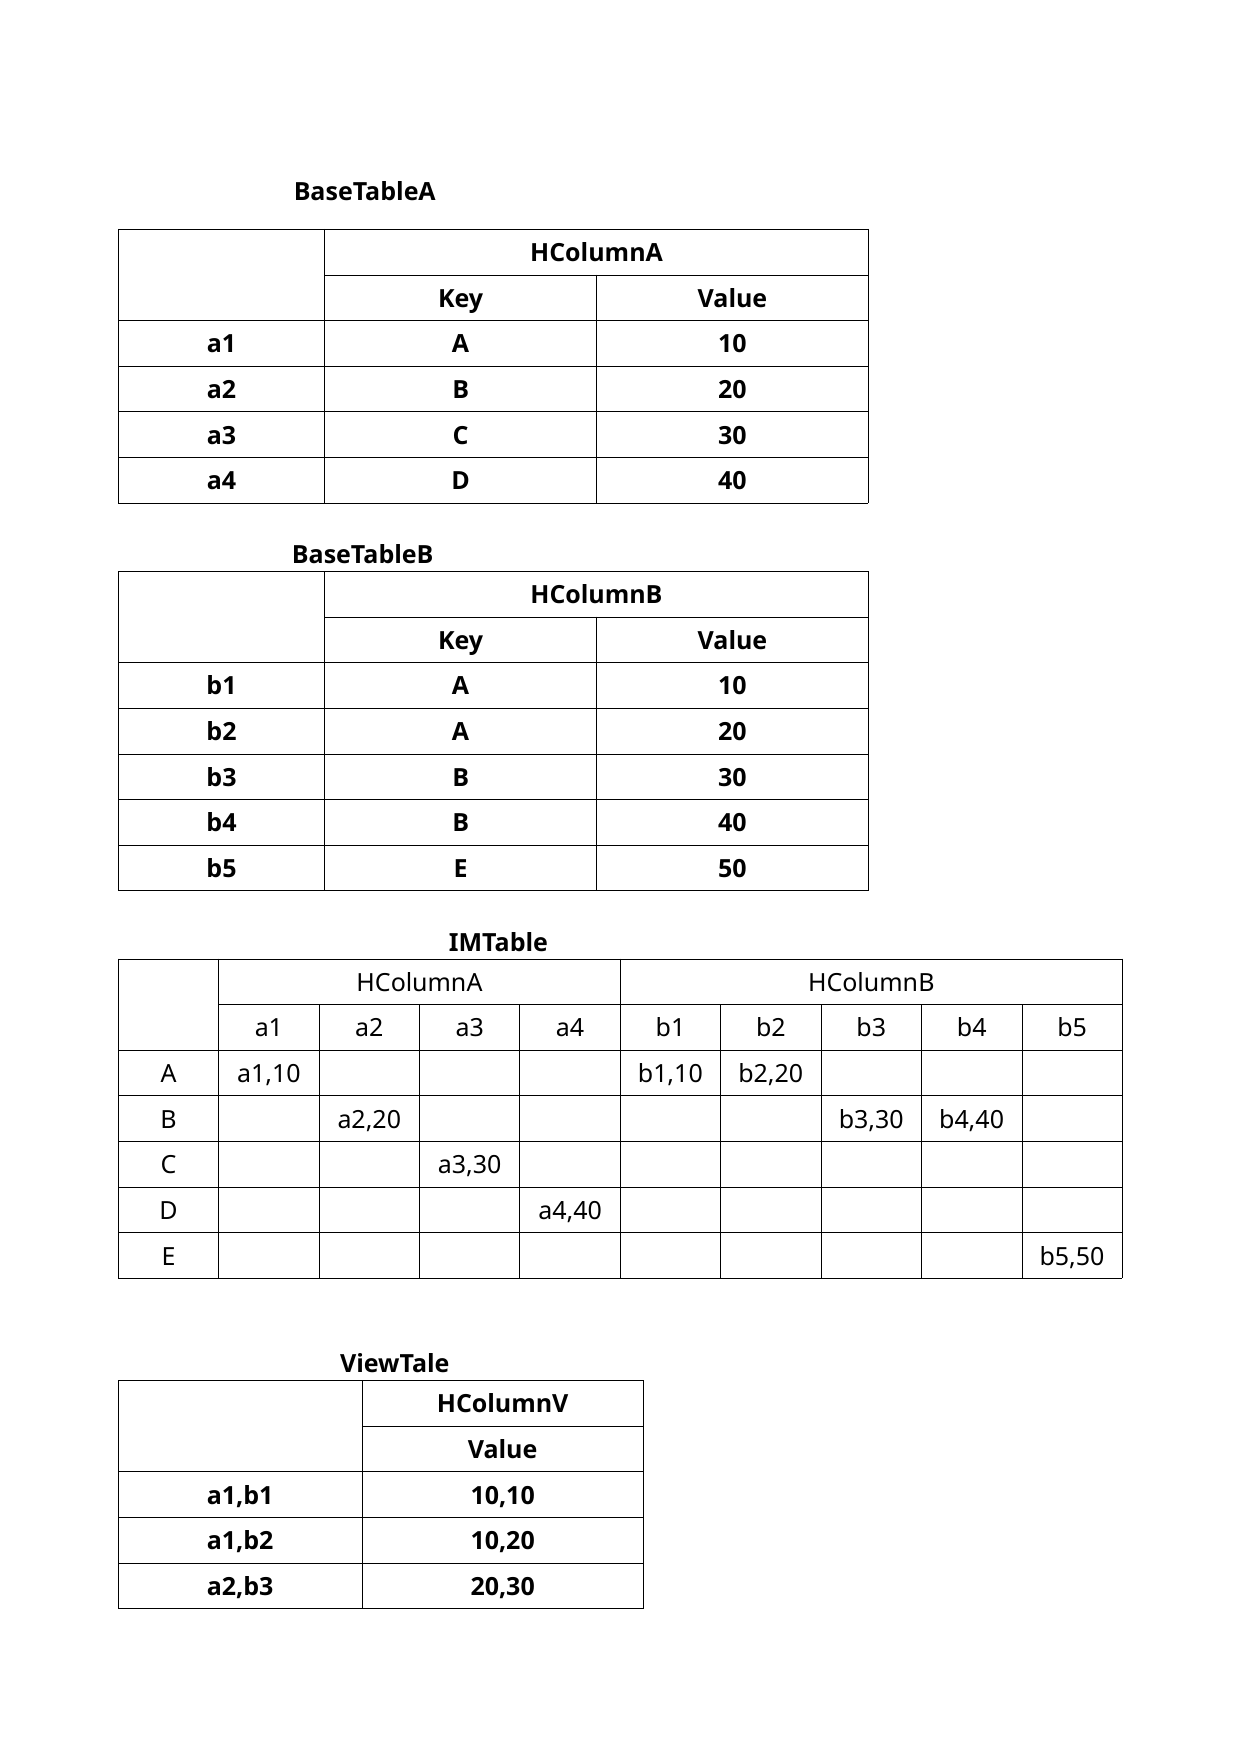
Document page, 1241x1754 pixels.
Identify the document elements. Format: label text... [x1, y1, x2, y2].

table_cell b2,20 [721, 1051, 821, 1095]
table_cell a3,30 [420, 1142, 519, 1187]
table_cell [721, 1233, 821, 1278]
table_cell E [325, 846, 596, 890]
table_cell 40 [597, 458, 868, 503]
table_cell [520, 1051, 620, 1095]
table_cell 50 [597, 846, 868, 890]
table_header [119, 572, 324, 662]
table_cell [1023, 1188, 1122, 1232]
table_cell b4 [119, 800, 324, 845]
table_header [119, 1381, 362, 1471]
table_cell a4,40 [520, 1188, 620, 1232]
table_cell [721, 1188, 821, 1232]
table_cell [822, 1188, 921, 1232]
table_cell A [325, 709, 596, 753]
table_cell a4 [520, 1005, 620, 1050]
table_cell 20 [597, 709, 868, 753]
table_cell Value [363, 1427, 643, 1471]
table_cell a1,b2 [119, 1518, 362, 1563]
table_cell b5 [119, 846, 324, 890]
table_cell Value [597, 618, 868, 662]
table_cell [219, 1096, 319, 1141]
table_cell [922, 1188, 1022, 1232]
table_cell [320, 1233, 419, 1278]
table_cell b4,40 [922, 1096, 1022, 1141]
table_header [119, 230, 324, 320]
table_cell B [325, 800, 596, 845]
table_cell b3 [822, 1005, 921, 1050]
table_cell [320, 1142, 419, 1187]
table_cell 10 [597, 321, 868, 366]
table_cell [219, 1233, 319, 1278]
table_cell a2,b3 [119, 1564, 362, 1608]
table_cell [320, 1051, 419, 1095]
table_cell Value [597, 276, 868, 320]
table_cell [822, 1051, 921, 1095]
table_cell C [119, 1142, 218, 1187]
table_cell a2,20 [320, 1096, 419, 1141]
table_cell B [119, 1096, 218, 1141]
table_cell [621, 1096, 720, 1141]
table_cell [1023, 1051, 1122, 1095]
table_cell a2 [320, 1005, 419, 1050]
table_cell a3 [119, 412, 324, 457]
table_cell a2 [119, 367, 324, 411]
table_cell b4 [922, 1005, 1022, 1050]
text BaseTableB [118, 537, 1122, 571]
table_cell B [325, 755, 596, 799]
table_cell [219, 1142, 319, 1187]
table_cell [721, 1142, 821, 1187]
table_cell Key [325, 618, 596, 662]
table_cell b3,30 [822, 1096, 921, 1141]
table_cell a3 [420, 1005, 519, 1050]
table_cell [420, 1233, 519, 1278]
table_cell [822, 1233, 921, 1278]
table_cell b3 [119, 755, 324, 799]
table_cell [420, 1051, 519, 1095]
table_cell D [119, 1188, 218, 1232]
table_cell [621, 1233, 720, 1278]
table_cell [420, 1096, 519, 1141]
table_cell A [325, 663, 596, 708]
table_header HColumnA [219, 960, 620, 1004]
table_cell [520, 1142, 620, 1187]
table_cell [922, 1233, 1022, 1278]
table_header HColumnB [621, 960, 1122, 1004]
table_cell b2 [721, 1005, 821, 1050]
text IMTable [118, 924, 1122, 958]
table_cell [420, 1188, 519, 1232]
table_cell Key [325, 276, 596, 320]
table_cell 30 [597, 755, 868, 799]
table_cell a1 [219, 1005, 319, 1050]
table_header HColumnB [325, 572, 868, 617]
table_cell [822, 1142, 921, 1187]
table_cell a1,10 [219, 1051, 319, 1095]
table_cell [1023, 1096, 1122, 1141]
table_header HColumnV [363, 1381, 643, 1426]
table_cell 10 [597, 663, 868, 708]
table_cell a1 [119, 321, 324, 366]
text ViewTale [118, 1346, 1122, 1380]
table_cell [721, 1096, 821, 1141]
table_cell b1 [119, 663, 324, 708]
table_cell a1,b1 [119, 1472, 362, 1517]
table_cell [621, 1142, 720, 1187]
table_cell [520, 1233, 620, 1278]
table_cell C [325, 412, 596, 457]
table_cell b5 [1023, 1005, 1122, 1050]
table_cell 20 [597, 367, 868, 411]
table_cell [922, 1051, 1022, 1095]
table_cell b1,10 [621, 1051, 720, 1095]
table_cell b2 [119, 709, 324, 753]
table_cell B [325, 367, 596, 411]
table_cell b5,50 [1023, 1233, 1122, 1278]
table_cell D [325, 458, 596, 503]
table_cell b1 [621, 1005, 720, 1050]
table_cell [219, 1188, 319, 1232]
table_cell [1023, 1142, 1122, 1187]
table_cell [520, 1096, 620, 1141]
table_cell A [119, 1051, 218, 1095]
table_cell 10,10 [363, 1472, 643, 1517]
table_cell 10,20 [363, 1518, 643, 1563]
table_cell 30 [597, 412, 868, 457]
table_cell A [325, 321, 596, 366]
table_cell [621, 1188, 720, 1232]
table_cell a4 [119, 458, 324, 503]
table_cell [320, 1188, 419, 1232]
table_header [119, 960, 218, 1050]
table_cell [922, 1142, 1022, 1187]
table_cell E [119, 1233, 218, 1278]
table_header HColumnA [325, 230, 868, 274]
table_cell 20,30 [363, 1564, 643, 1608]
table_cell 40 [597, 800, 868, 845]
text BaseTableA [118, 173, 1122, 208]
